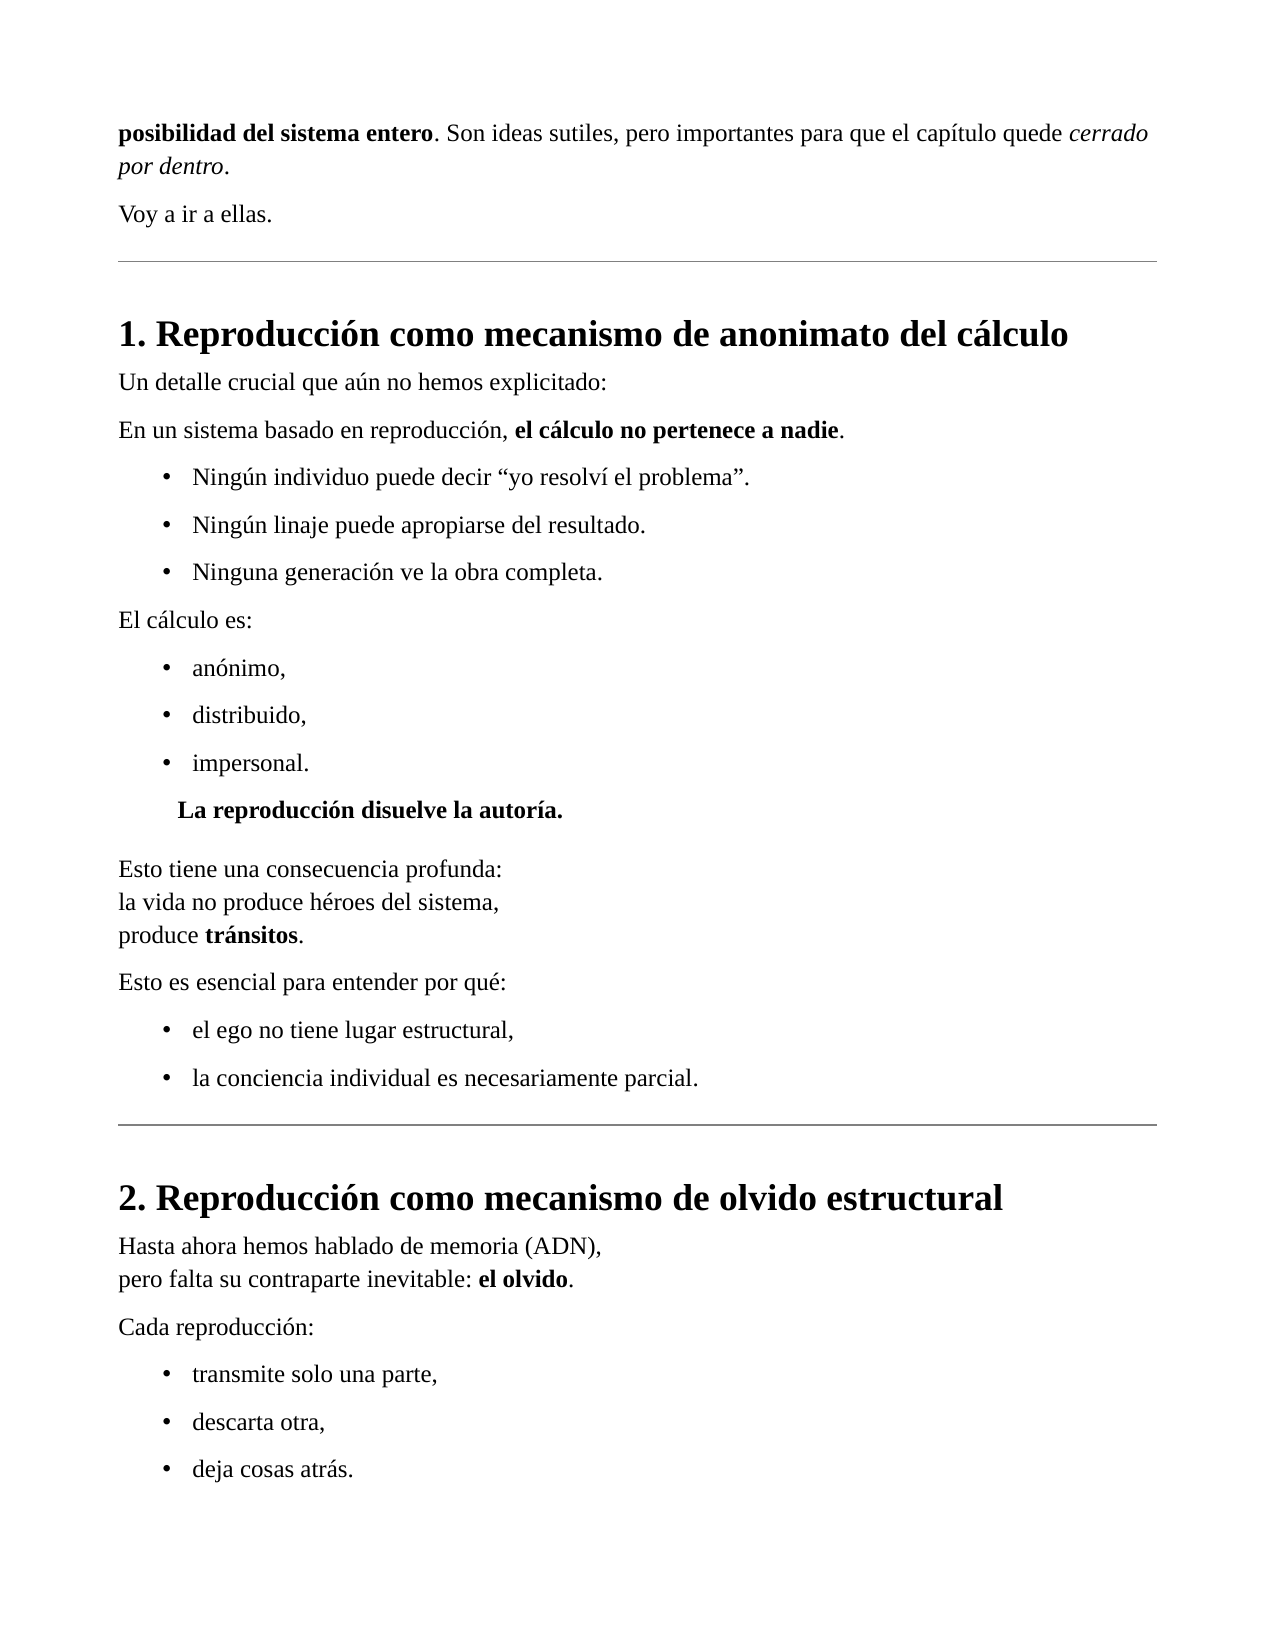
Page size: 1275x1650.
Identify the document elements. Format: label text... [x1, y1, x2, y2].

list descarta otra, [162, 1407, 1157, 1436]
subtitle 2. Reproducción como mecanismo de olvido estructural [118, 1175, 1157, 1218]
text La reproducción disuelve la autoría. [177, 796, 1098, 824]
text En un sistema basado en reproducción, el cálculo no pertenece a nadie. [118, 415, 1157, 443]
list la conciencia individual es necesariamente parcial. [162, 1063, 1157, 1091]
text Un detalle crucial que aún no hemos explicitado: [118, 367, 1157, 396]
subtitle 1. Reproducción como mecanismo de anonimato del cálculo [118, 311, 1157, 354]
text posibilidad del sistema entero. Son ideas sutiles, pero importantes para que el capítulo quede cerrado por dentro. [118, 118, 1157, 180]
list transmite solo una parte, [162, 1359, 1157, 1388]
text Hasta ahora hemos hablado de memoria (ADN), pero falta su contraparte inevitable: el olvido. [118, 1231, 1157, 1293]
list impersonal. [162, 748, 1157, 777]
list Ningún linaje puede apropiarse del resultado. [162, 510, 1157, 539]
list anónimo, [162, 653, 1157, 681]
text Esto tiene una consecuencia profunda: la vida no produce héroes del sistema, produce tránsitos. [118, 854, 1157, 948]
text El cálculo es: [118, 605, 1157, 634]
list Ninguna generación ve la obra completa. [162, 557, 1157, 586]
list distribuido, [162, 700, 1157, 729]
list el ego no tiene lugar estructural, [162, 1015, 1157, 1044]
list Ningún individuo puede decir “yo resolví el problema”. [162, 462, 1157, 491]
text Esto es esencial para entender por qué: [118, 967, 1157, 996]
list deja cosas atrás. [162, 1454, 1157, 1483]
text Voy a ir a ellas. [118, 199, 1157, 227]
text Cada reproducción: [118, 1312, 1157, 1340]
